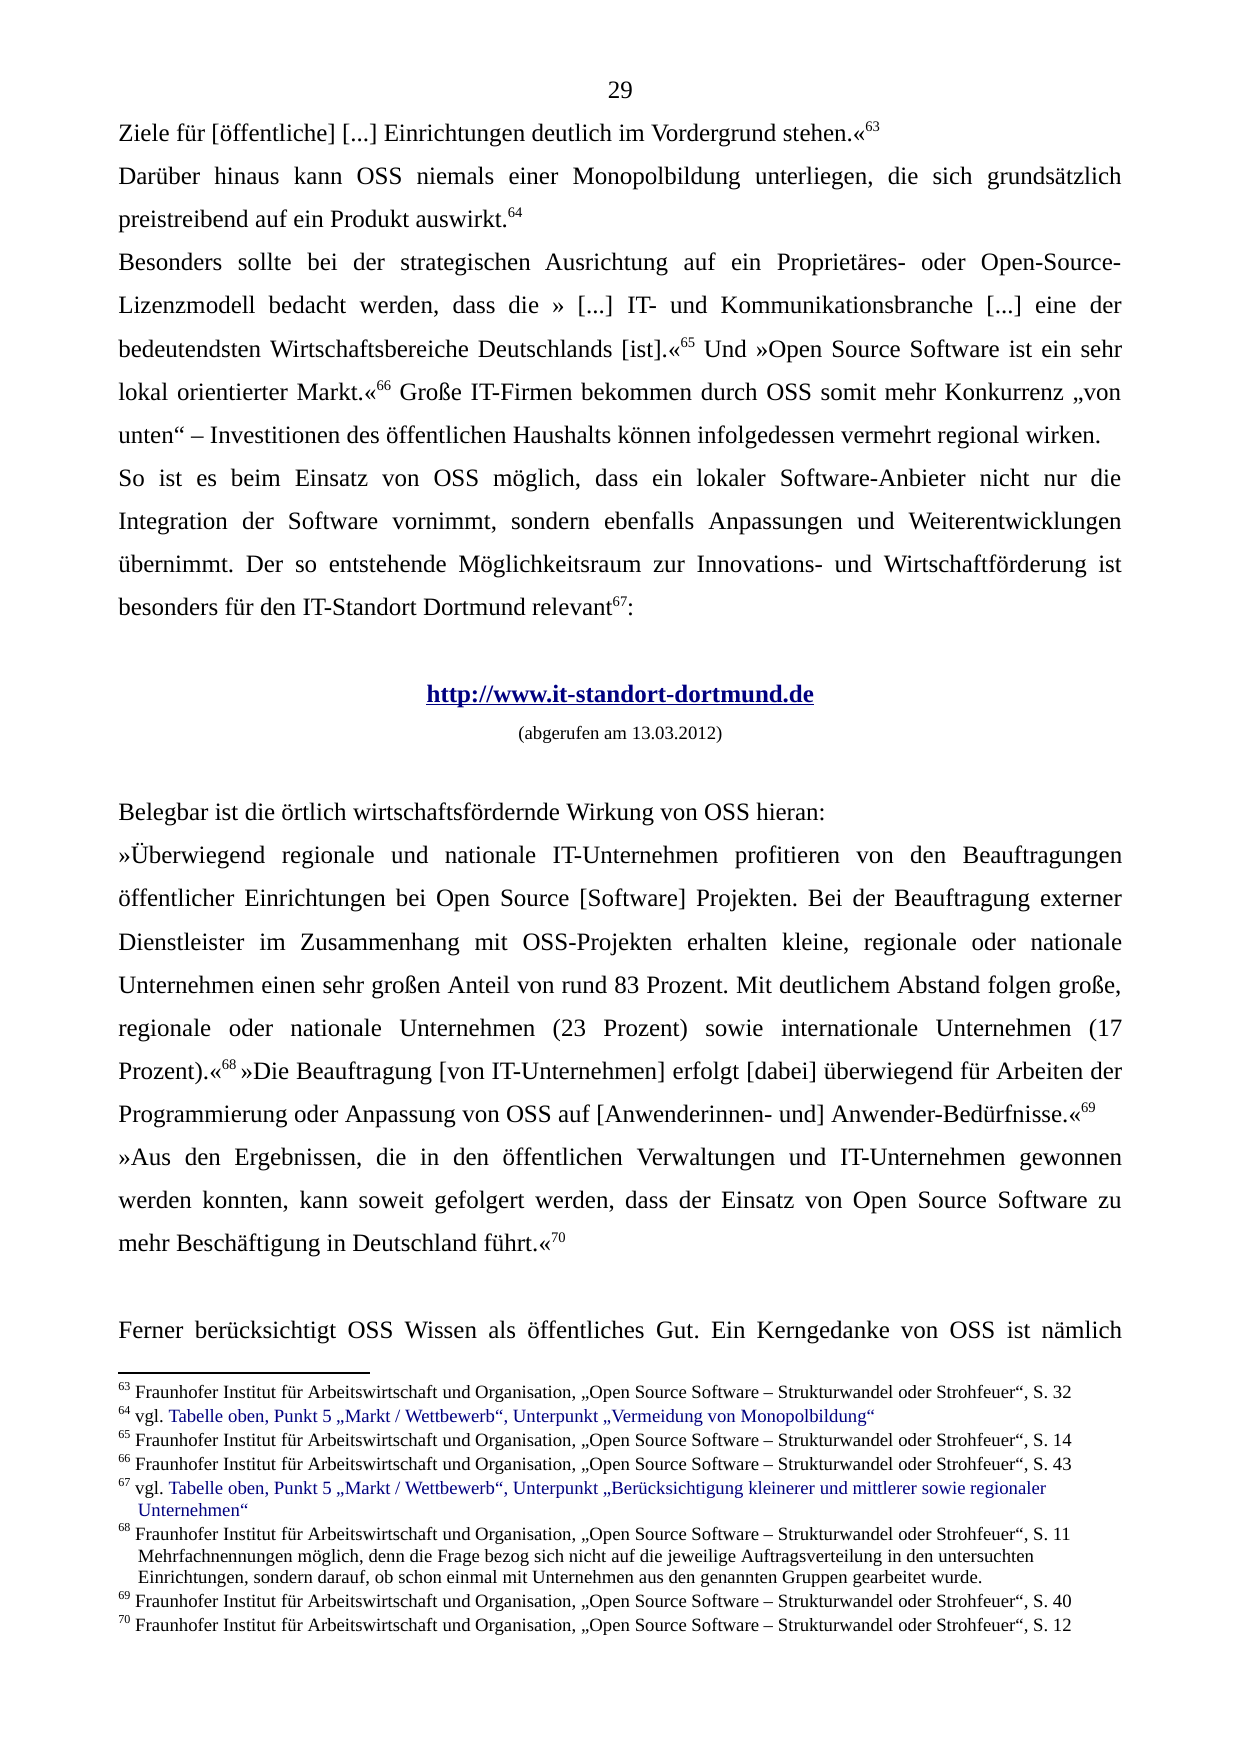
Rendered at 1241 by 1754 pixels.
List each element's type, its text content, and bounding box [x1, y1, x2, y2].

text Fraunhofer Institut für Arbeitswirtschaft und Organisation, „Open Source Software – Strukturwandel oder Strohfeuer“, S. 32 [118, 1379, 1122, 1403]
text Ferner berücksichtigt OSS Wissen als öffentliches Gut. Ein Kerngedanke von OSS ist nämlich [118, 1315, 1122, 1343]
text http://www.it-standort-dortmund.de [118, 679, 1122, 707]
text Belegbar ist die örtlich wirtschaftsfördernde Wirkung von OSS hieran: [118, 797, 1122, 826]
text Fraunhofer Institut für Arbeitswirtschaft und Organisation, „Open Source Software – Strukturwandel oder Strohfeuer“, S. 12 [118, 1612, 1122, 1636]
text Darüber hinaus kann OSS niemals einer Monopolbildung unterliegen, die sich grundsätzlich preistreibend auf ein Produkt auswirkt. [118, 161, 1122, 233]
text Einrichtungen, sondern darauf, ob schon einmal mit Unternehmen aus den genannten Gruppen gearbeitet wurde. [118, 1566, 1122, 1588]
text Fraunhofer Institut für Arbeitswirtschaft und Organisation, „Open Source Software – Strukturwandel oder Strohfeuer“, S. 11 [118, 1521, 1122, 1544]
text Fraunhofer Institut für Arbeitswirtschaft und Organisation, „Open Source Software – Strukturwandel oder Strohfeuer“, S. 14 [118, 1427, 1122, 1451]
text Fraunhofer Institut für Arbeitswirtschaft und Organisation, „Open Source Software – Strukturwandel oder Strohfeuer“, S. 40 [118, 1588, 1122, 1612]
text Ziele für [öffentliche] [...] Einrichtungen deutlich im Vordergrund stehen.« [118, 118, 1122, 147]
text Mehrfachnennungen möglich, denn die Frage bezog sich nicht auf die jeweilige Auftragsverteilung in den untersuchten [118, 1544, 1122, 1566]
text »Überwiegend regionale und nationale IT-Unternehmen profitieren von den Beauftragungen öffentlicher Einrichtungen bei Open Source [Software] Projekten. Bei der Beauftragung externer Dienstleister im Zusammenhang mit OSS-Projekten erhalten kleine, regionale oder nationale Unternehmen einen sehr großen Anteil von rund 83 Prozent. Mit deutlichem Abstand folgen große, regionale oder nationale Unternehmen (23 Prozent) sowie internationale Unternehmen (17 Prozent).« »Die Beauftragung [von IT-Unternehmen] erfolgt [dabei] überwiegend für Arbeiten der Programmierung oder Anpassung von OSS auf [Anwenderinnen- und] Anwender-Bedürfnisse.« [118, 840, 1122, 1128]
text Besonders sollte bei der strategischen Ausrichtung auf ein Proprietäres- oder Open-Source-Lizenzmodell bedacht werden, dass die » [...] IT- und Kommunikationsbranche [...] eine der bedeutendsten Wirtschaftsbereiche Deutschlands [ist].« Und »Open Source Software ist ein sehr lokal orientierter Markt.« Große IT-Firmen bekommen durch OSS somit mehr Konkurrenz „von unten“ – Investitionen des öffentlichen Haushalts können infolgedessen vermehrt regional wirken. [118, 247, 1122, 449]
text vgl. Tabelle oben, Punkt 5 „Markt / Wettbewerb“, Unterpunkt „Berücksichtigung kleinerer und mittlerer sowie regionaler Unternehmen“ [118, 1475, 1122, 1521]
text »Aus den Ergebnissen, die in den öffentlichen Verwaltungen und IT-Unternehmen gewonnen werden konnten, kann soweit gefolgert werden, dass der Einsatz von Open Source Software zu mehr Beschäftigung in Deutschland führt.« [118, 1142, 1122, 1257]
text So ist es beim Einsatz von OSS möglich, dass ein lokaler Software-Anbieter nicht nur die Integration der Software vornimmt, sondern ebenfalls Anpassungen und Weiterentwicklungen übernimmt. Der so entstehende Möglichkeitsraum zur Innovations- und Wirtschaftförderung ist besonders für den IT-Standort Dortmund relevant: [118, 463, 1122, 621]
text Fraunhofer Institut für Arbeitswirtschaft und Organisation, „Open Source Software – Strukturwandel oder Strohfeuer“, S. 43 [118, 1451, 1122, 1475]
text (abgerufen am 13.03.2012) [118, 722, 1122, 743]
text vgl. Tabelle oben, Punkt 5 „Markt / Wettbewerb“, Unterpunkt „Vermeidung von Monopolbildung“ [118, 1403, 1122, 1427]
